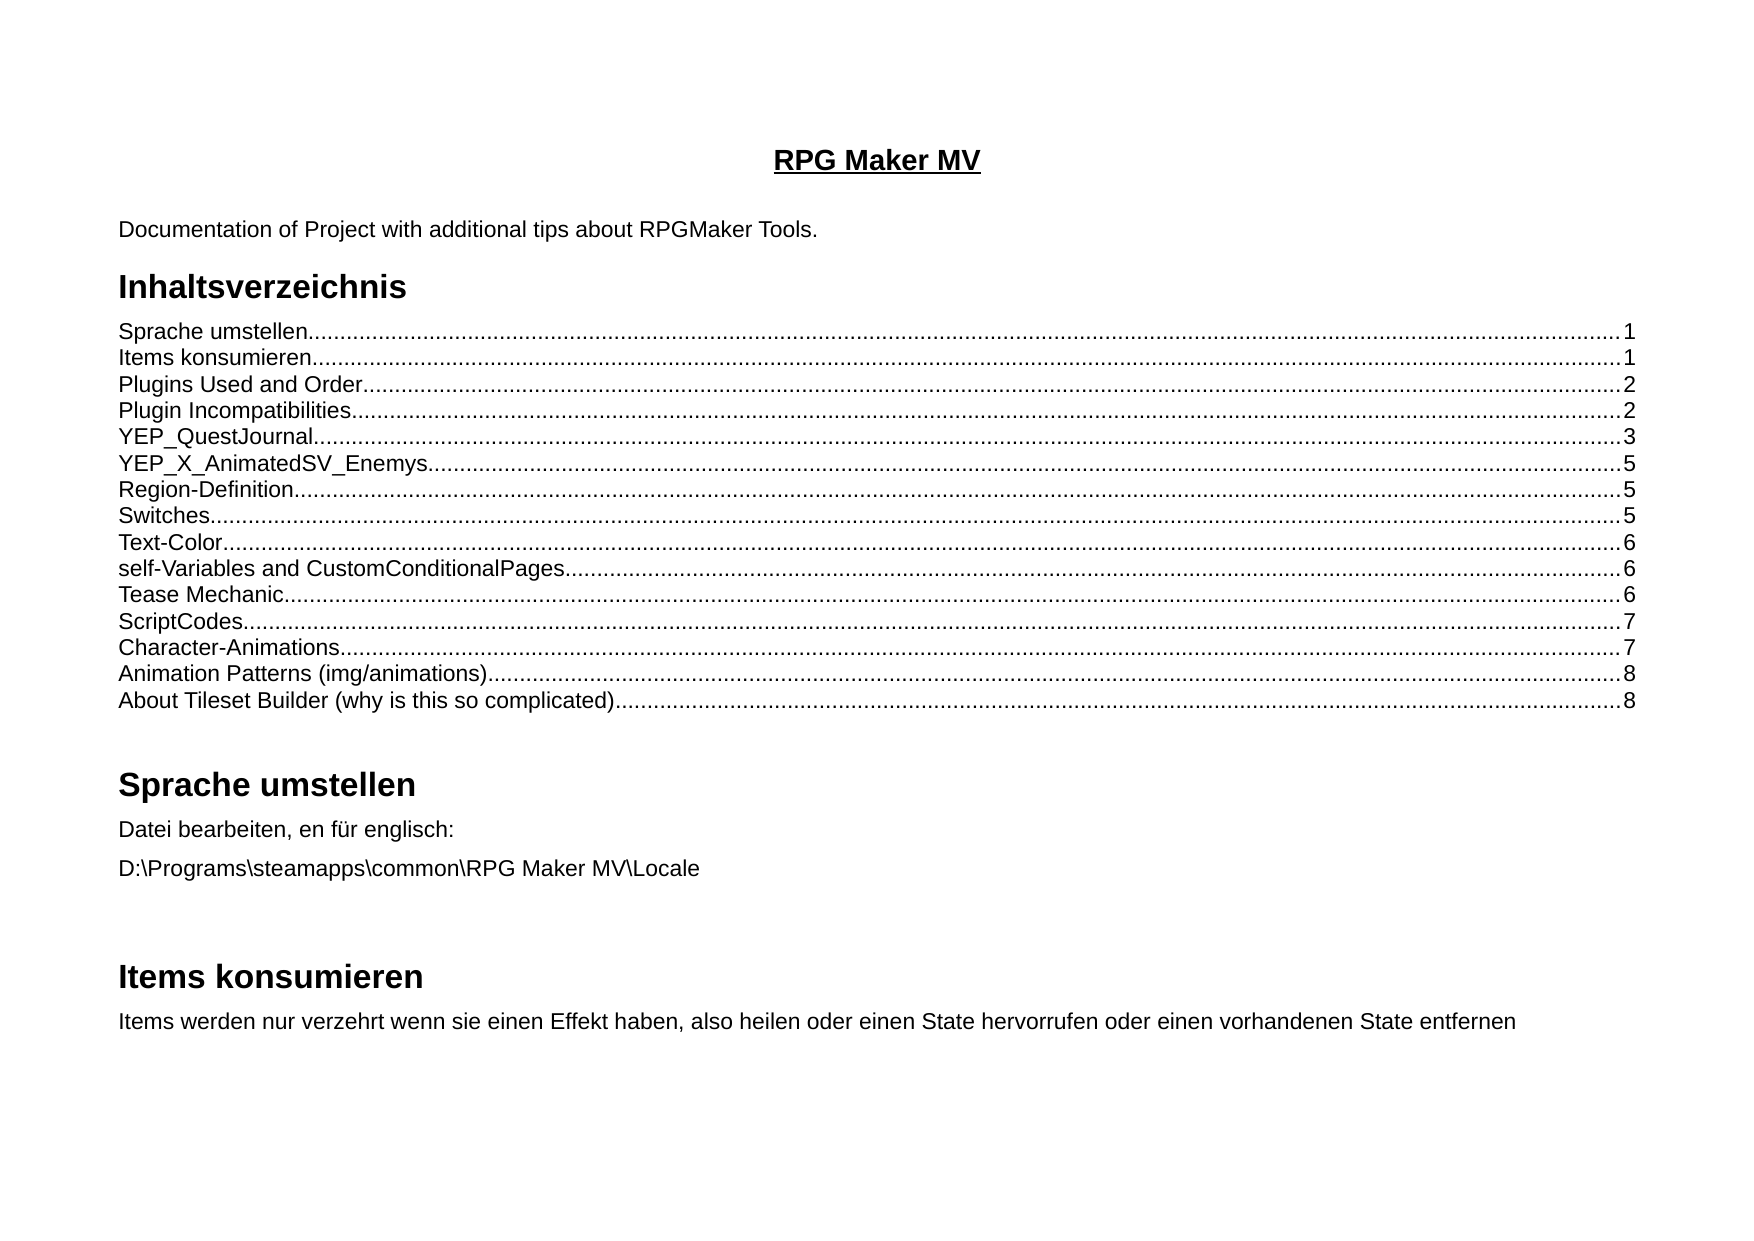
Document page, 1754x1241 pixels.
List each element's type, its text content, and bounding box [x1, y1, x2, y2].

text Plugins Used and Order 2 [118, 371, 1636, 397]
text Character-Animations 7 [118, 634, 1636, 660]
text Items konsumieren 1 [118, 344, 1636, 371]
text Plugin Incompatibilities 2 [118, 397, 1636, 423]
text Datei bearbeiten, en für englisch: [118, 816, 1636, 842]
subtitle Items konsumieren [118, 957, 1636, 996]
text D:\Programs\steamapps\common\RPG Maker MV\Locale [118, 854, 1636, 881]
subtitle Sprache umstellen [118, 764, 1636, 803]
text Animation Patterns (img/animations) 8 [118, 660, 1636, 687]
subtitle Inhaltsverzeichnis [118, 267, 1636, 305]
text YEP_QuestJournal 3 [118, 423, 1636, 449]
text Sprache umstellen 1 [118, 318, 1636, 344]
subtitle RPG Maker MV [118, 143, 1636, 177]
text Tease Mechanic 6 [118, 581, 1636, 608]
text Region-Definition 5 [118, 476, 1636, 502]
text Switches 5 [118, 502, 1636, 529]
text Items werden nur verzehrt wenn sie einen Effekt haben, also heilen oder einen State hervorrufen oder einen vorhandenen State entfernen [118, 1008, 1636, 1035]
text ScriptCodes 7 [118, 608, 1636, 634]
text About Tileset Builder (why is this so complicated) 8 [118, 687, 1636, 713]
text Documentation of Project with additional tips about RPGMaker Tools. [118, 216, 1636, 242]
text YEP_X_AnimatedSV_Enemys 5 [118, 449, 1636, 476]
text self-Variables and CustomConditionalPages 6 [118, 555, 1636, 581]
text Text-Color 6 [118, 529, 1636, 555]
